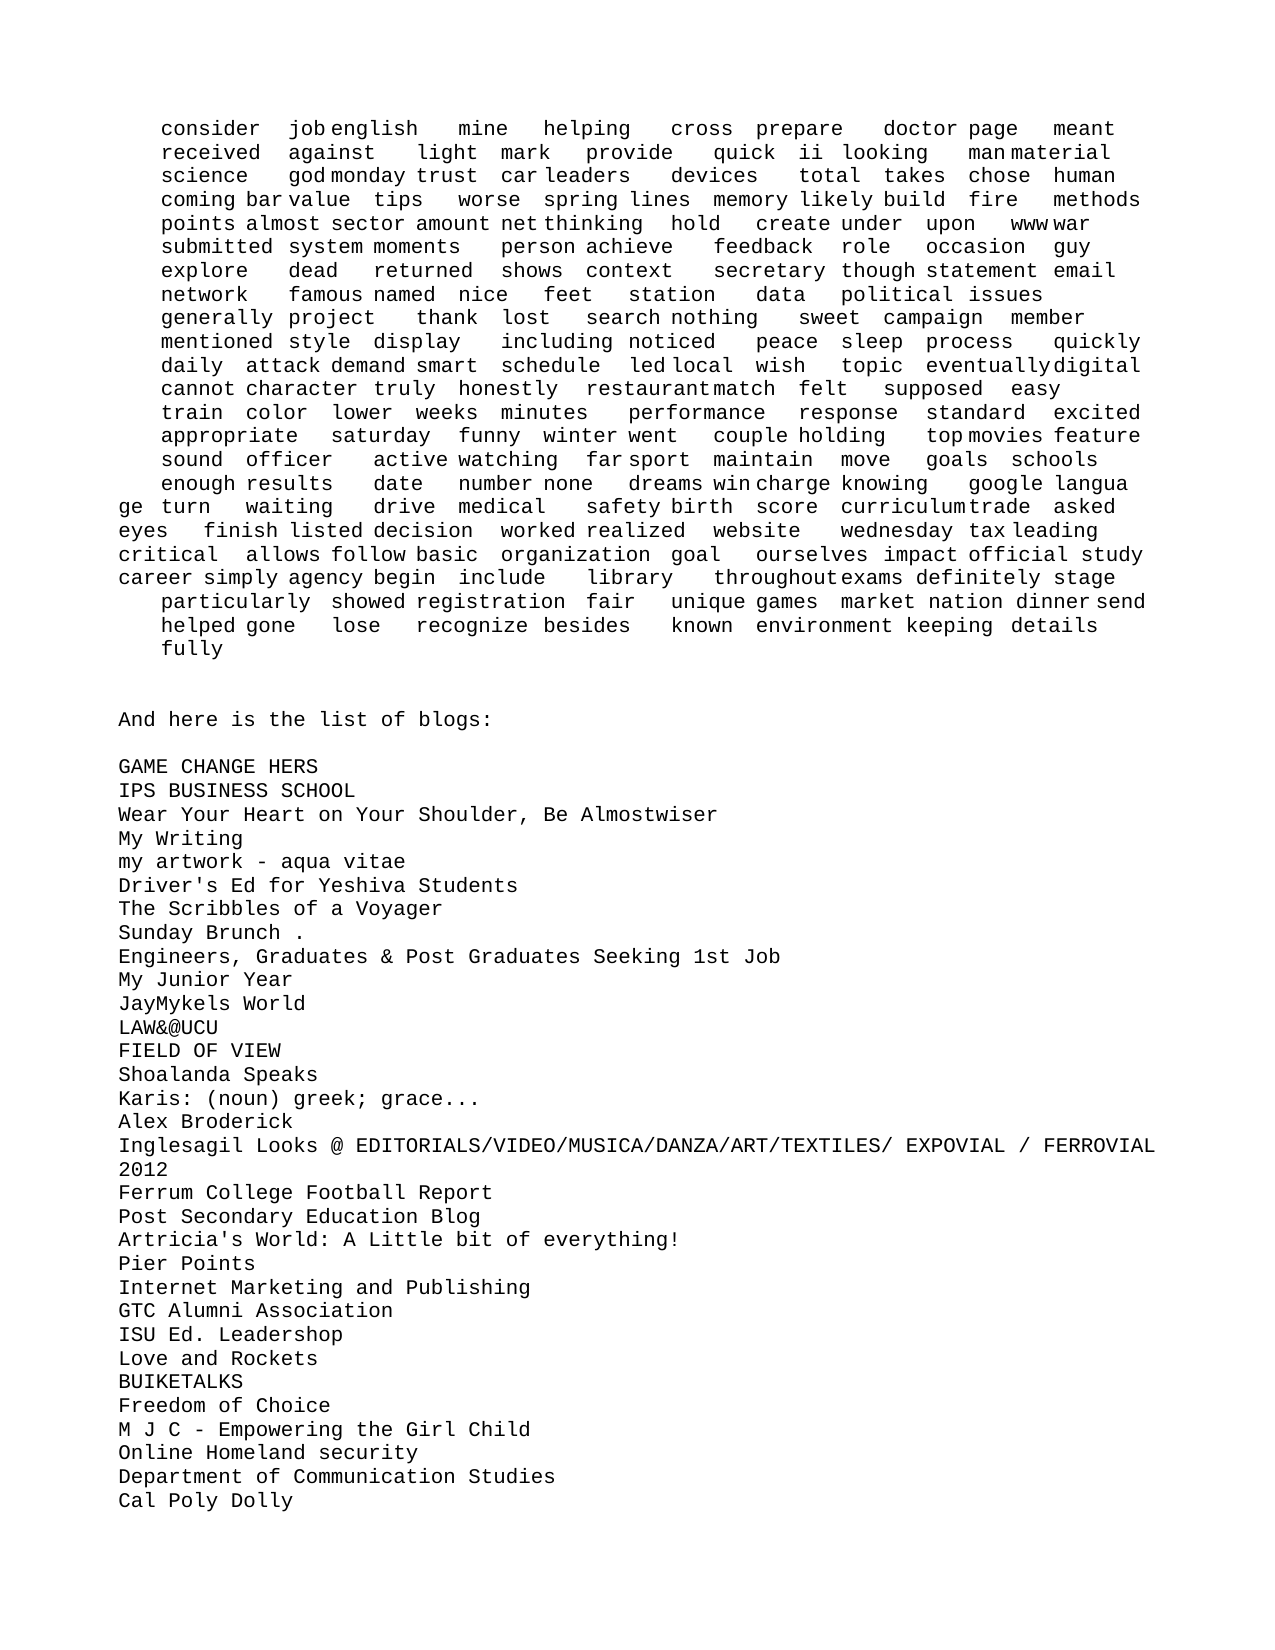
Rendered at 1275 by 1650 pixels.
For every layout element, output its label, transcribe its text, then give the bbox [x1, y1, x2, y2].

text Freedom of Choice [118, 1395, 1157, 1419]
text Internet Marketing and Publishing [118, 1277, 1157, 1300]
text GTC Alumni Association [118, 1300, 1157, 1324]
text Artricia's World: A Little bit of everything! [118, 1229, 1157, 1253]
text my artwork - aqua vitae [118, 851, 1157, 875]
text JayMykels World [118, 993, 1157, 1017]
text BUIKETALKS [118, 1371, 1157, 1395]
text My Writing [118, 827, 1157, 851]
text The Scribbles of a Voyager [118, 898, 1157, 922]
text consider job english mine helping cross prepare doctor page meant received against light mark provide quick ii looking man material science god monday trust car leaders devices total takes chose human coming bar value tips worse spring lines memory likely build fire methods points almost sector amount net thinking hold create under upon www war submitted system moments person achieve feedback role occasion guy explore dead returned shows context secretary though statement email network famous named nice feet station data political issues generally project thank lost search nothing sweet campaign member mentioned style display including noticed peace sleep process quickly daily attack demand smart schedule led local wish topic eventually digital cannot character truly honestly restaurant match felt supposed easy train color lower weeks minutes performance response standard excited appropriate saturday funny winter went couple holding top movies feature sound officer active watching far sport maintain move goals schools enough results date number none dreams win charge knowing google langua [118, 118, 1157, 496]
text Engineers, Graduates & Post Graduates Seeking 1st Job [118, 946, 1157, 969]
text Inglesagil Looks @ EDITORIALS/VIDEO/MUSICA/DANZA/ART/TEXTILES/ EXPOVIAL / FERROVIAL 2012 [118, 1135, 1157, 1182]
text Love and Rockets [118, 1348, 1157, 1371]
text IPS BUSINESS SCHOOL [118, 780, 1157, 804]
text Shoalanda Speaks [118, 1064, 1157, 1088]
text Cal Poly Dolly [118, 1489, 1157, 1513]
text ISU Ed. Leadershop [118, 1324, 1157, 1348]
text Department of Communication Studies [118, 1466, 1157, 1489]
text Online Homeland security [118, 1442, 1157, 1466]
text LAW&@UCU [118, 1017, 1157, 1040]
text ge turn waiting drive medical safety birth score curriculum trade asked eyes finish listed decision worked realized website wednesday tax leading critical allows follow basic organization goal ourselves impact official study career simply agency begin include library throughout exams definitely stage particularly showed registration fair unique games market nation dinner send helped gone lose recognize besides known environment keeping details fully [118, 496, 1157, 662]
text Ferrum College Football Report [118, 1182, 1157, 1206]
text Karis: (noun) greek; grace... [118, 1088, 1157, 1111]
text M J C - Empowering the Girl Child [118, 1419, 1157, 1442]
text Post Secondary Education Blog [118, 1206, 1157, 1229]
text Alex Broderick [118, 1111, 1157, 1135]
text And here is the list of blogs: [118, 709, 1157, 733]
text My Junior Year [118, 969, 1157, 993]
text FIELD OF VIEW [118, 1040, 1157, 1064]
text Sunday Brunch . [118, 922, 1157, 946]
text Wear Your Heart on Your Shoulder, Be Almostwiser [118, 804, 1157, 827]
text GAME CHANGE HERS [118, 757, 1157, 780]
text Driver's Ed for Yeshiva Students [118, 875, 1157, 898]
text Pier Points [118, 1253, 1157, 1277]
